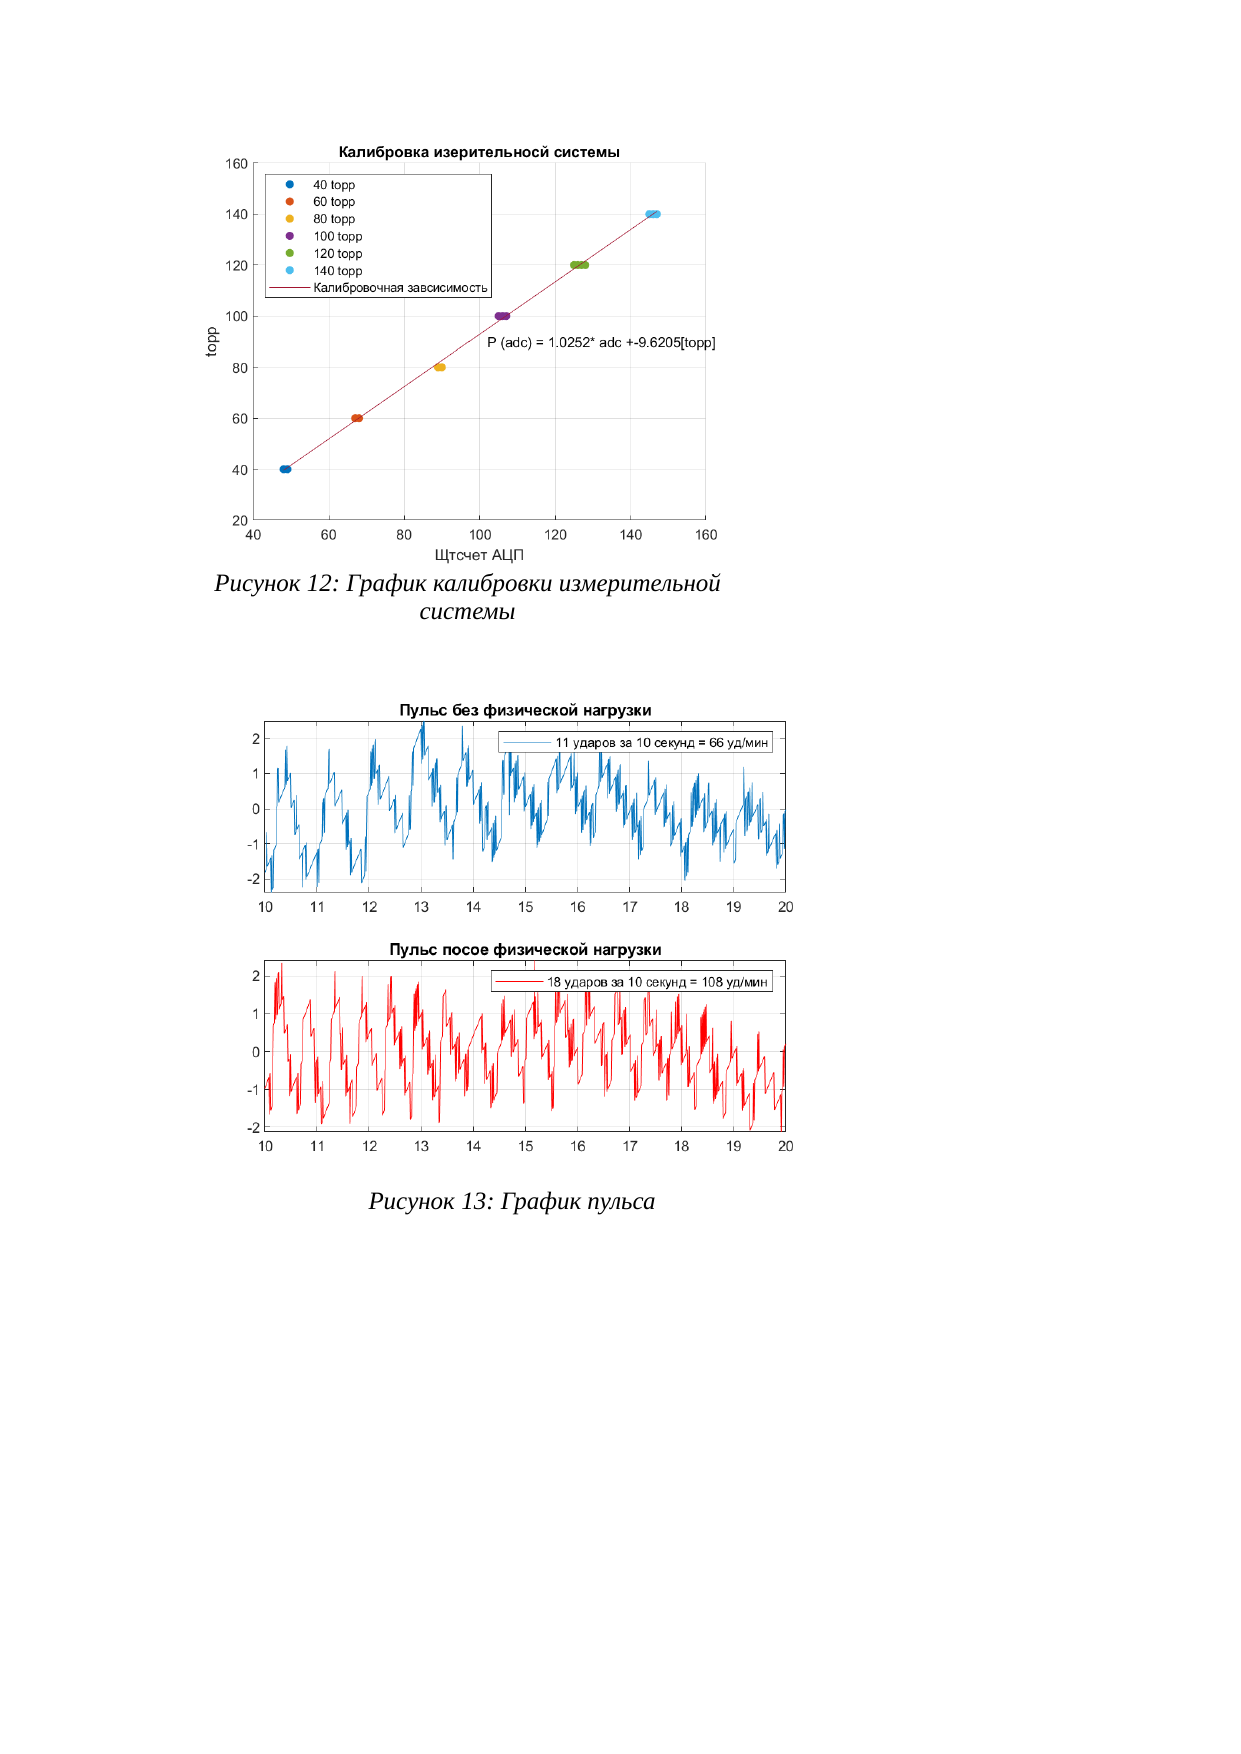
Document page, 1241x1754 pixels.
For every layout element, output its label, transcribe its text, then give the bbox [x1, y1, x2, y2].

picture [177, 130, 760, 568]
picture [177, 682, 849, 1187]
text Рисунок 13: График пульса [177, 1187, 849, 1215]
text Рисунок 12: График калибровки измерительной системы [177, 568, 760, 625]
